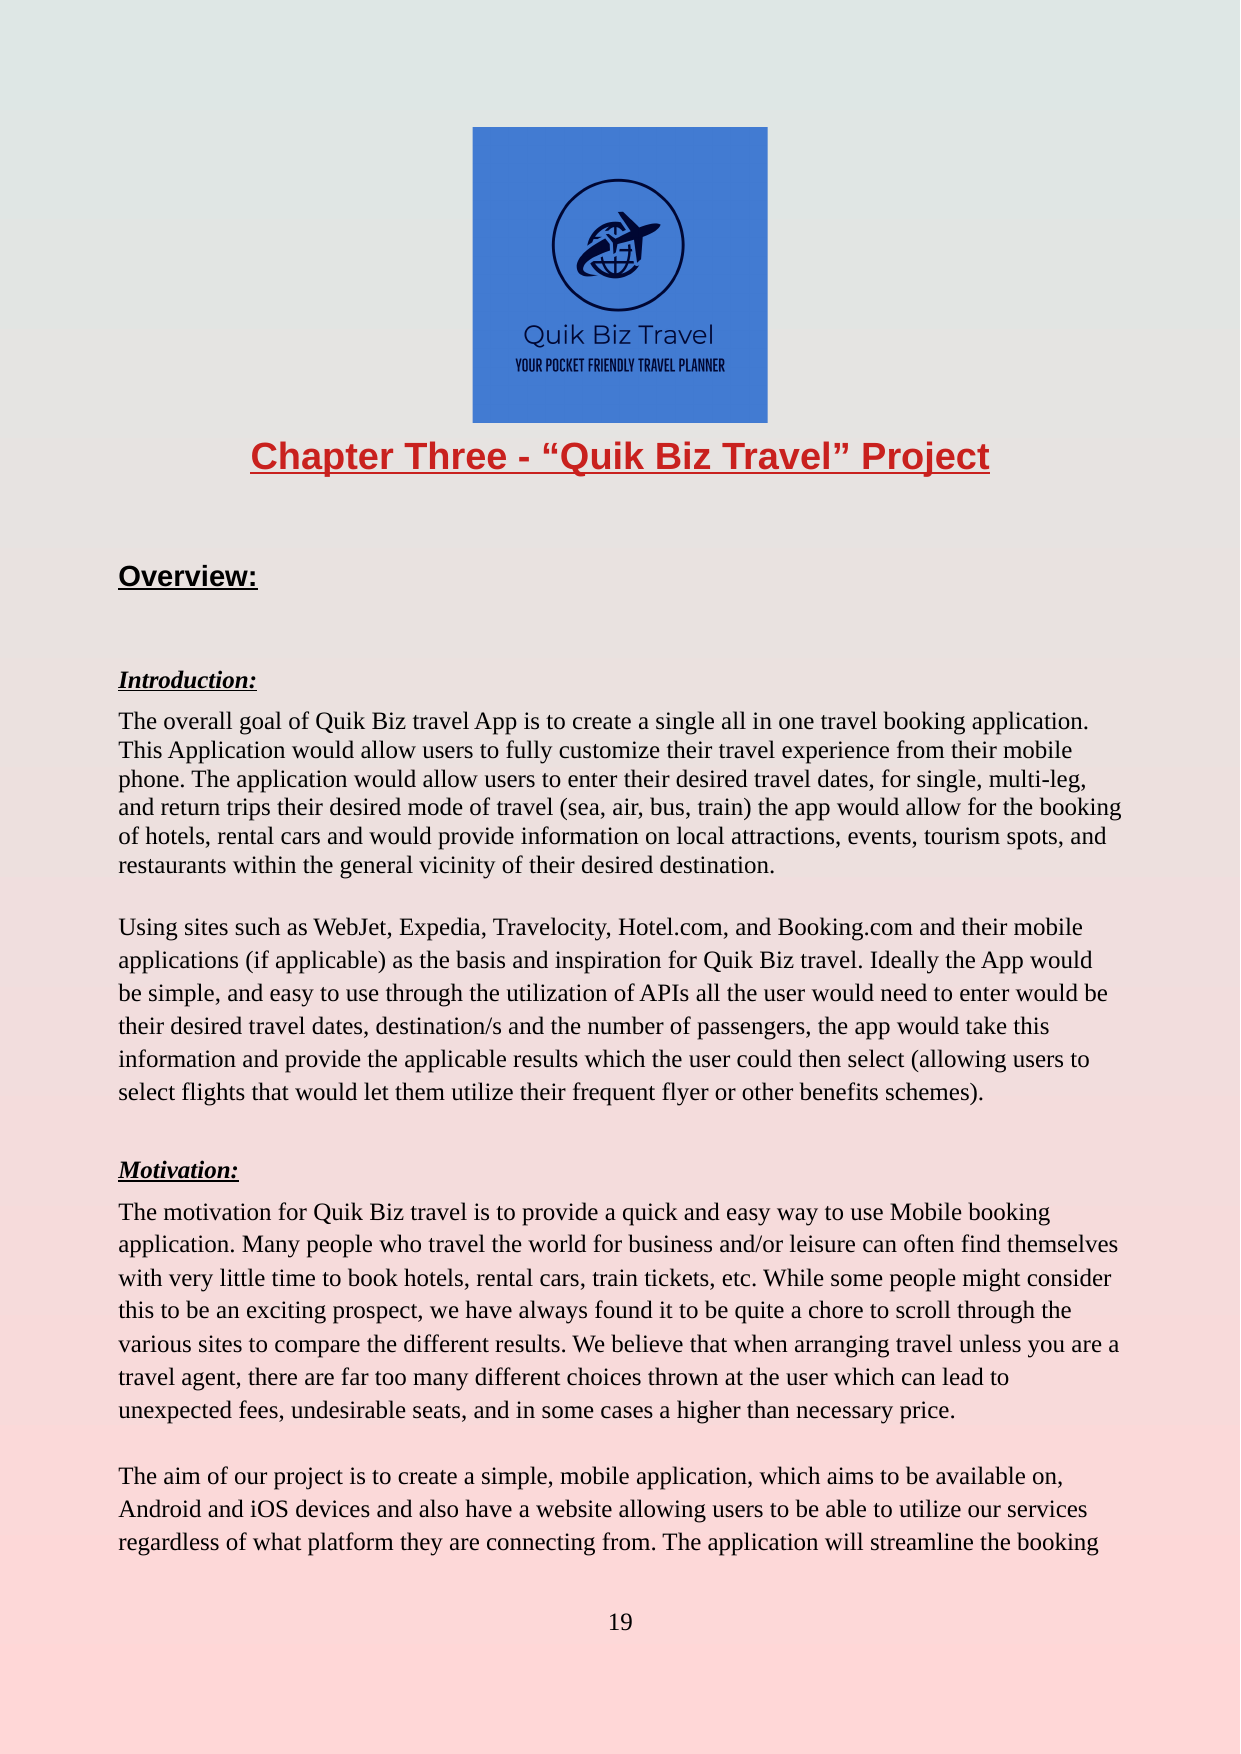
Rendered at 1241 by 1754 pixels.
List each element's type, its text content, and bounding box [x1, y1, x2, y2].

picture [472, 127, 768, 423]
text The motivation for Quik Biz travel is to provide a quick and easy way to use Mobile booking application. Many people who travel the world for business and/or leisure can often find themselves with very little time to book hotels, rental cars, train tickets, etc. While some people might consider this to be an exciting prospect, we have always found it to be quite a chore to scroll through the various sites to compare the different results. We believe that when arranging travel unless you are a travel agent, there are far too many different choices thrown at the user which can lead to unexpected fees, undesirable seats, and in some cases a higher than necessary price. [118, 1197, 1122, 1423]
subtitle Overview: [118, 559, 1122, 592]
subtitle Chapter Three - “Quik Biz Travel” Project [118, 434, 1122, 478]
text Motivation: [118, 1155, 1122, 1184]
text Using sites such as WebJet, Expedia, Travelocity, Hotel.com, and Booking.com and their mobile applications (if applicable) as the basis and inspiration for Quik Biz travel. Ideally the App would be simple, and easy to use through the utilization of APIs all the user would need to enter would be their desired travel dates, destination/s and the number of passengers, the app would take this information and provide the applicable results which the user could then select (allowing users to select flights that would let them utilize their frequent flyer or other benefits schemes). [118, 912, 1122, 1106]
text The overall goal of Quik Biz travel App is to create a single all in one travel booking application. This Application would allow users to fully customize their travel experience from their mobile phone. The application would allow users to enter their desired travel dates, for single, multi-leg, and return trips their desired mode of travel (sea, air, bus, train) the app would allow for the booking of hotels, rental cars and would provide information on local attractions, events, tourism spots, and restaurants within the general vicinity of their desired destination. [118, 706, 1122, 879]
text Introduction: [118, 665, 1122, 694]
text The aim of our project is to create a simple, mobile application, which aims to be available on, Android and iOS devices and also have a website allowing users to be able to utilize our services regardless of what platform they are connecting from. The application will streamline the booking [118, 1461, 1122, 1556]
